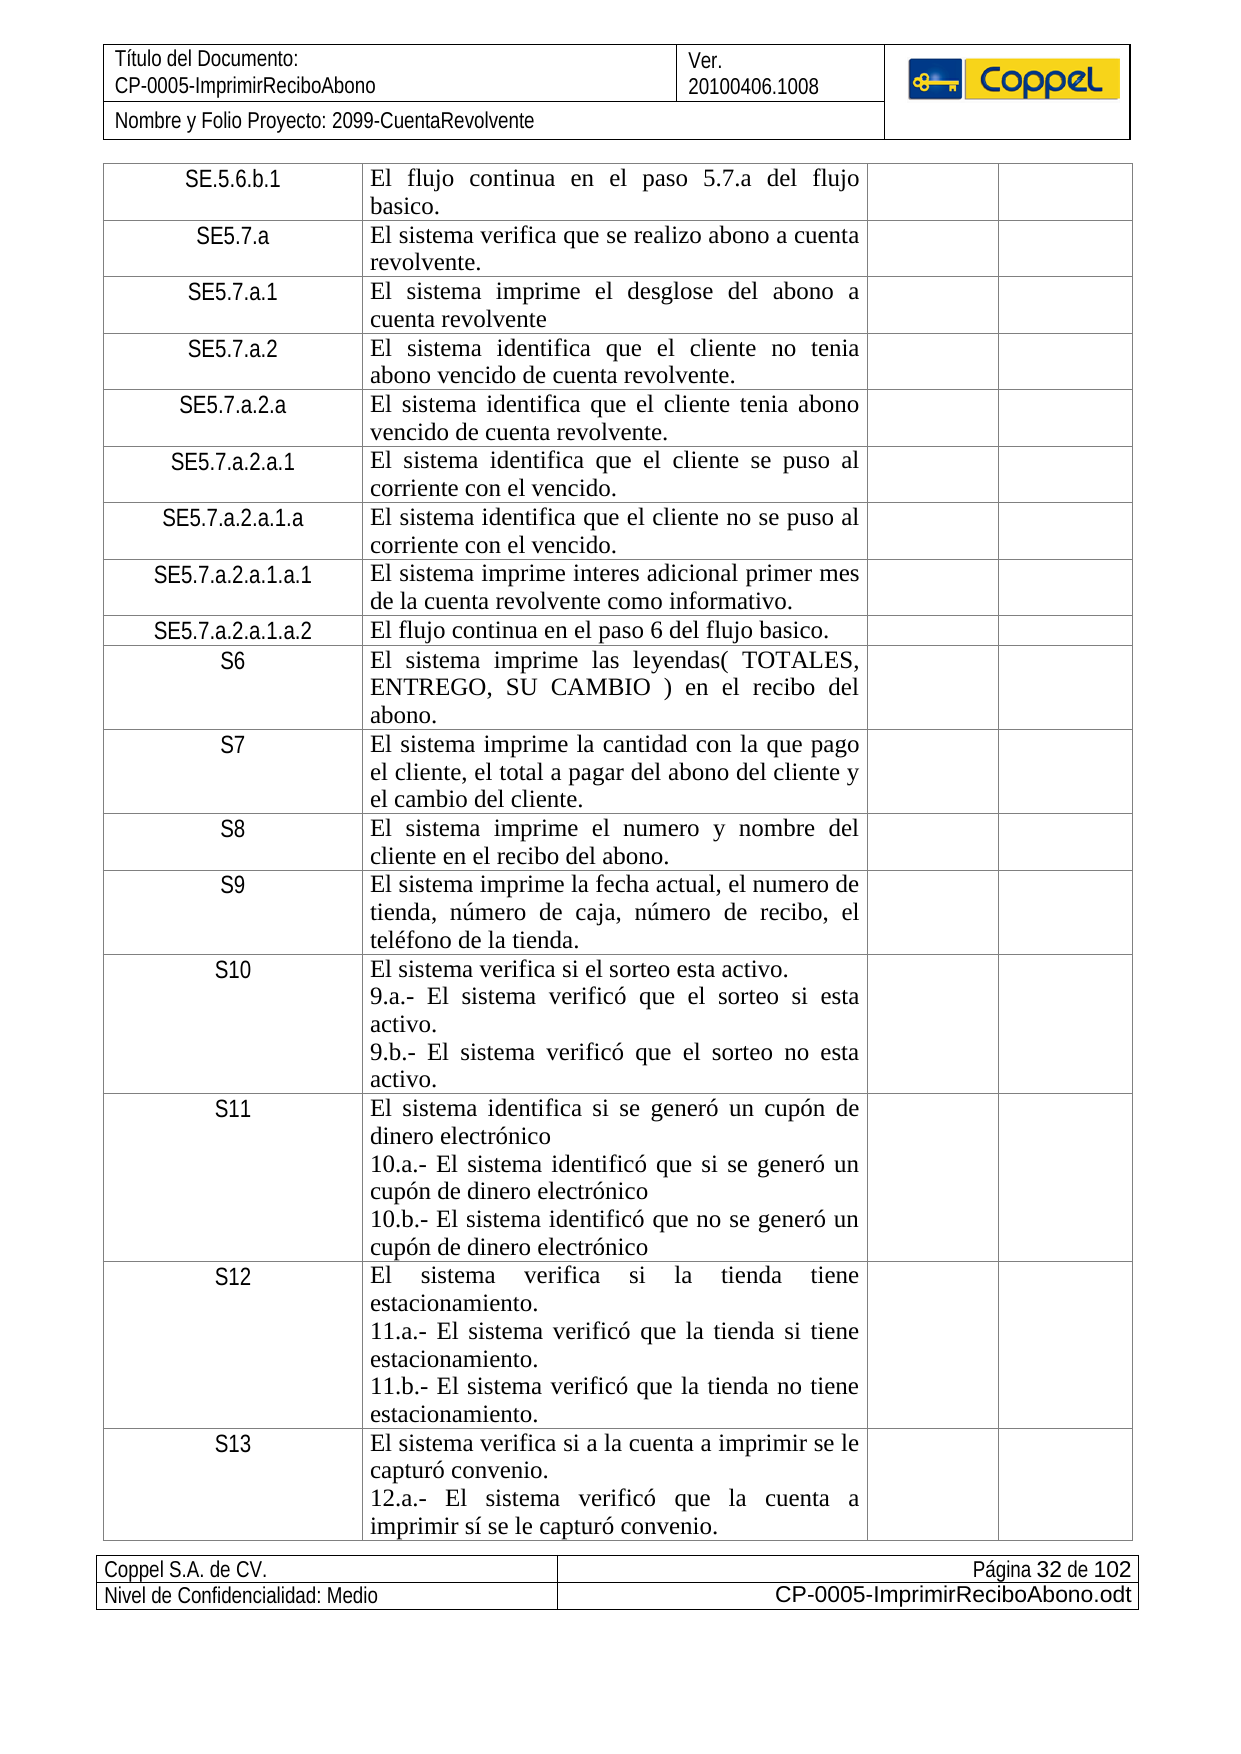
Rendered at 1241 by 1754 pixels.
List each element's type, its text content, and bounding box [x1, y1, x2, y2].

table_cell [999, 447, 1132, 502]
table_cell [868, 277, 998, 333]
table_cell S10 [104, 955, 362, 1093]
table_cell [868, 646, 998, 729]
table_cell [868, 334, 998, 389]
table_cell SE5.7.a.2.a [104, 390, 362, 446]
table_cell [868, 616, 998, 645]
table_cell [999, 955, 1132, 1093]
table_cell El sistema imprime interes adicional primer mes de la cuenta revolvente como informativo. [363, 560, 867, 615]
table_cell El sistema identifica que el cliente tenia abono vencido de cuenta revolvente. [363, 390, 867, 446]
table_cell El sistema verifica que se realizo abono a cuenta revolvente. [363, 221, 867, 276]
table_cell El sistema identifica si se generó un cupón de dinero electrónico 10.a.- El sistema identificó que si se generó un cupón de dinero electrónico 10.b.- El sistema identificó que no se generó un cupón de dinero electrónico [363, 1094, 867, 1261]
table_cell [868, 871, 998, 954]
table_cell [868, 730, 998, 813]
table_cell [868, 955, 998, 1093]
table_cell [999, 646, 1132, 729]
table_cell [999, 616, 1132, 645]
table_cell [868, 503, 998, 558]
table_cell [868, 164, 998, 220]
table_cell [999, 560, 1132, 615]
table_cell El flujo continua en el paso 5.7.a del flujo basico. [363, 164, 867, 220]
table_cell El sistema verifica si el sorteo esta activo. 9.a.- El sistema verificó que el sorteo si esta activo. 9.b.- El sistema verificó que el sorteo no esta activo. [363, 955, 867, 1093]
table_cell El sistema identifica que el cliente se puso al corriente con el vencido. [363, 447, 867, 502]
table_cell [999, 277, 1132, 333]
table_cell [999, 730, 1132, 813]
table_cell [868, 390, 998, 446]
table_cell [999, 390, 1132, 446]
table_cell [999, 164, 1132, 220]
table_cell S11 [104, 1094, 362, 1261]
table_cell El sistema verifica si la tienda tiene estacionamiento. 11.a.- El sistema verificó que la tienda si tiene estacionamiento. 11.b.- El sistema verificó que la tienda no tiene estacionamiento. [363, 1262, 867, 1428]
table_cell SE5.7.a.2.a.1 [104, 447, 362, 502]
table_cell SE5.7.a.2.a.1.a.1 [104, 560, 362, 615]
table_cell [868, 447, 998, 502]
table_cell SE5.7.a.2 [104, 334, 362, 389]
table_cell El sistema verifica si a la cuenta a imprimir se le capturó convenio. 12.a.- El sistema verificó que la cuenta a imprimir sí se le capturó convenio. [363, 1429, 867, 1540]
table_cell El sistema imprime el desglose del abono a cuenta revolvente [363, 277, 867, 333]
table_cell SE5.7.a.2.a.1.a.2 [104, 616, 362, 645]
table_cell S13 [104, 1429, 362, 1540]
table_cell S9 [104, 871, 362, 954]
table_cell [999, 814, 1132, 869]
table_cell [868, 1429, 998, 1540]
table_cell [868, 1262, 998, 1428]
table_cell [999, 221, 1132, 276]
table_cell El sistema identifica que el cliente no se puso al corriente con el vencido. [363, 503, 867, 558]
table_cell S7 [104, 730, 362, 813]
table_cell [999, 871, 1132, 954]
table_cell [999, 334, 1132, 389]
table_cell [868, 814, 998, 869]
table_cell [868, 560, 998, 615]
table_cell El sistema imprime la fecha actual, el numero de tienda, número de caja, número de recibo, el teléfono de la tienda. [363, 871, 867, 954]
table_cell SE5.7.a.1 [104, 277, 362, 333]
table_cell [868, 1094, 998, 1261]
table_cell S8 [104, 814, 362, 869]
table_cell [999, 1262, 1132, 1428]
table_cell El flujo continua en el paso 6 del flujo basico. [363, 616, 867, 645]
table_cell El sistema imprime el numero y nombre del cliente en el recibo del abono. [363, 814, 867, 869]
table_cell El sistema imprime las leyendas( TOTALES, ENTREGO, SU CAMBIO ) en el recibo del abono. [363, 646, 867, 729]
table_cell [999, 1094, 1132, 1261]
table_cell [999, 1429, 1132, 1540]
table_cell El sistema identifica que el cliente no tenia abono vencido de cuenta revolvente. [363, 334, 867, 389]
table_cell SE5.7.a [104, 221, 362, 276]
table_cell SE5.7.a.2.a.1.a [104, 503, 362, 558]
table_cell [999, 503, 1132, 558]
table_cell SE.5.6.b.1 [104, 164, 362, 220]
table_cell S12 [104, 1262, 362, 1428]
table_cell El sistema imprime la cantidad con la que pago el cliente, el total a pagar del abono del cliente y el cambio del cliente. [363, 730, 867, 813]
table_cell [868, 221, 998, 276]
table_cell S6 [104, 646, 362, 729]
